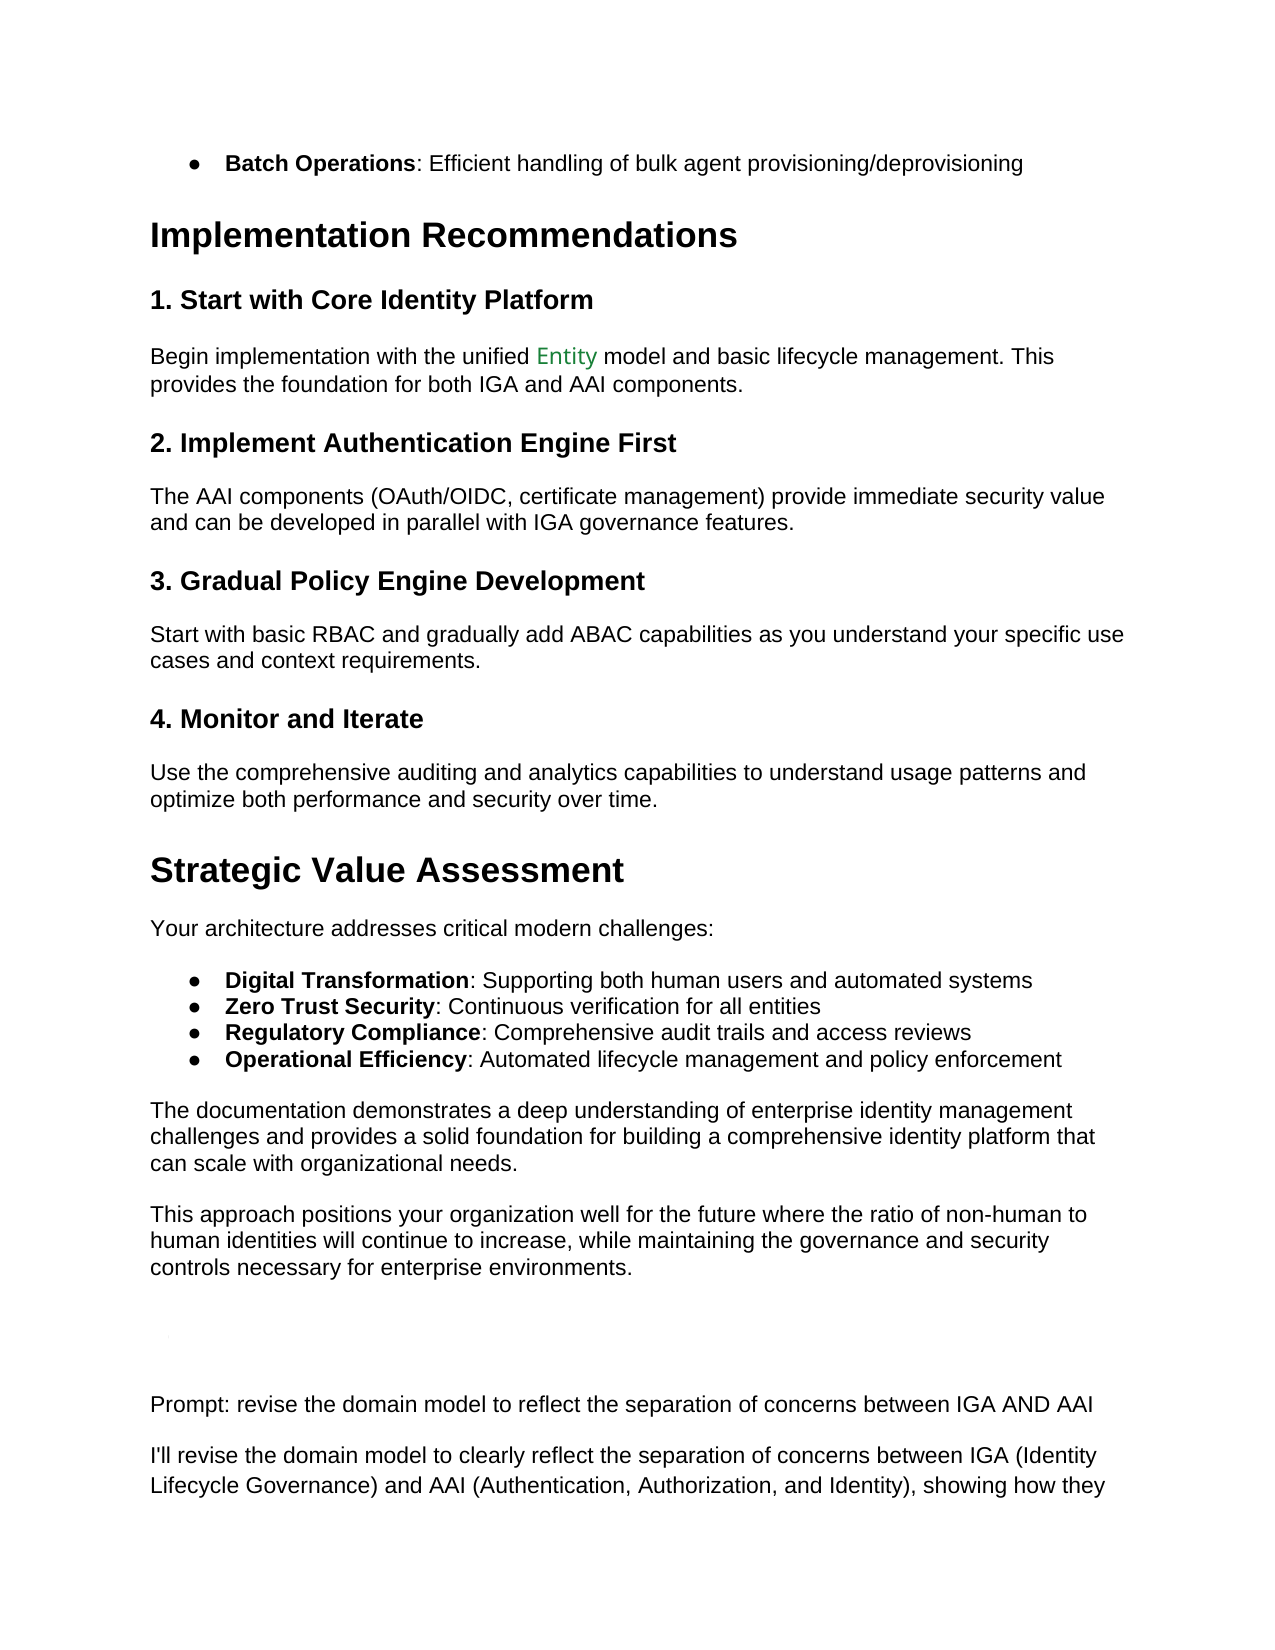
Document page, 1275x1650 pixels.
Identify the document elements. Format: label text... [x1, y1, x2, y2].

subtitle 4. Monitor and Iterate [150, 703, 1125, 734]
subtitle 3. Gradual Policy Engine Development [150, 565, 1125, 596]
list Zero Trust Security: Continuous verification for all entities [187, 993, 1125, 1019]
subtitle Strategic Value Assessment [150, 849, 1125, 890]
text This approach positions your organization well for the future where the ratio of non-human to human identities will continue to increase, while maintaining the governance and security controls necessary for enterprise environments. [150, 1201, 1125, 1280]
text Use the comprehensive auditing and analytics capabilities to understand usage patterns and optimize both performance and security over time. [150, 759, 1125, 812]
subtitle Implementation Recommendations [150, 214, 1125, 254]
list Operational Efficiency: Automated lifecycle management and policy enforcement [187, 1046, 1125, 1072]
subtitle 1. Start with Core Identity Platform [150, 284, 1125, 315]
list Digital Transformation: Supporting both human users and automated systems [187, 967, 1125, 993]
text The AAI components (OAuth/OIDC, certificate management) provide immediate security value and can be developed in parallel with IGA governance features. [150, 483, 1125, 536]
text Begin implementation with the unified Entity model and basic lifecycle management. This provides the foundation for both IGA and AAI components. [150, 340, 1125, 398]
subtitle 2. Implement Authentication Engine First [150, 427, 1125, 458]
text Start with basic RBAC and gradually add ABAC capabilities as you understand your specific use cases and context requirements. [150, 621, 1125, 674]
text Your architecture addresses critical modern challenges: [150, 915, 1125, 942]
list Batch Operations: Efficient handling of bulk agent provisioning/deprovisioning [187, 150, 1125, 176]
text The documentation demonstrates a deep understanding of enterprise identity management challenges and provides a solid foundation for building a comprehensive identity platform that can scale with organizational needs. [150, 1097, 1125, 1176]
list Regulatory Compliance: Comprehensive audit trails and access reviews [187, 1019, 1125, 1046]
text I'll revise the domain model to clearly reflect the separation of concerns between IGA (Identity Lifecycle Governance) and AAI (Authentication, Authorization, and Identity), showing how they [150, 1442, 1125, 1498]
text Prompt: revise the domain model to reflect the separation of concerns between IGA AND AAI [150, 1391, 1125, 1417]
